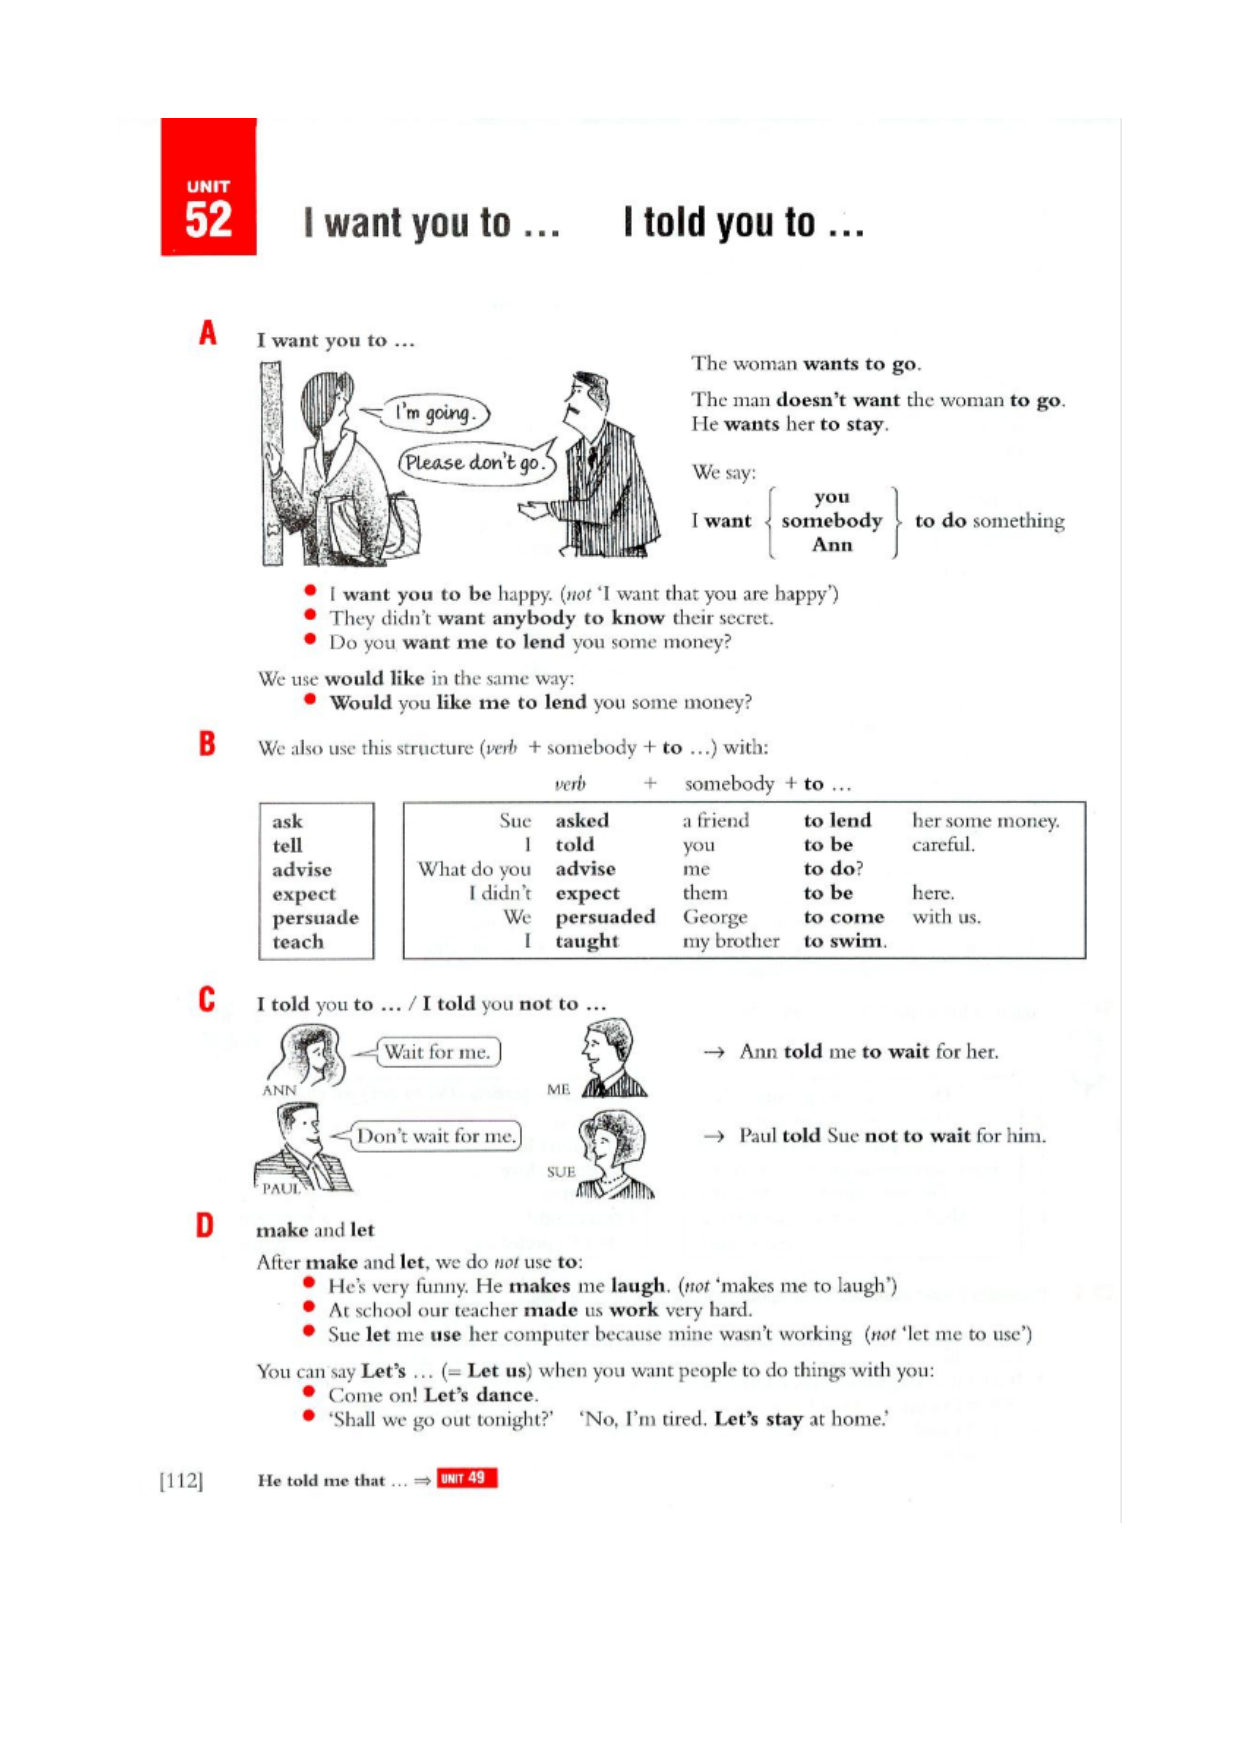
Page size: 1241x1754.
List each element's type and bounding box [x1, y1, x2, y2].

picture [118, 118, 1122, 1523]
